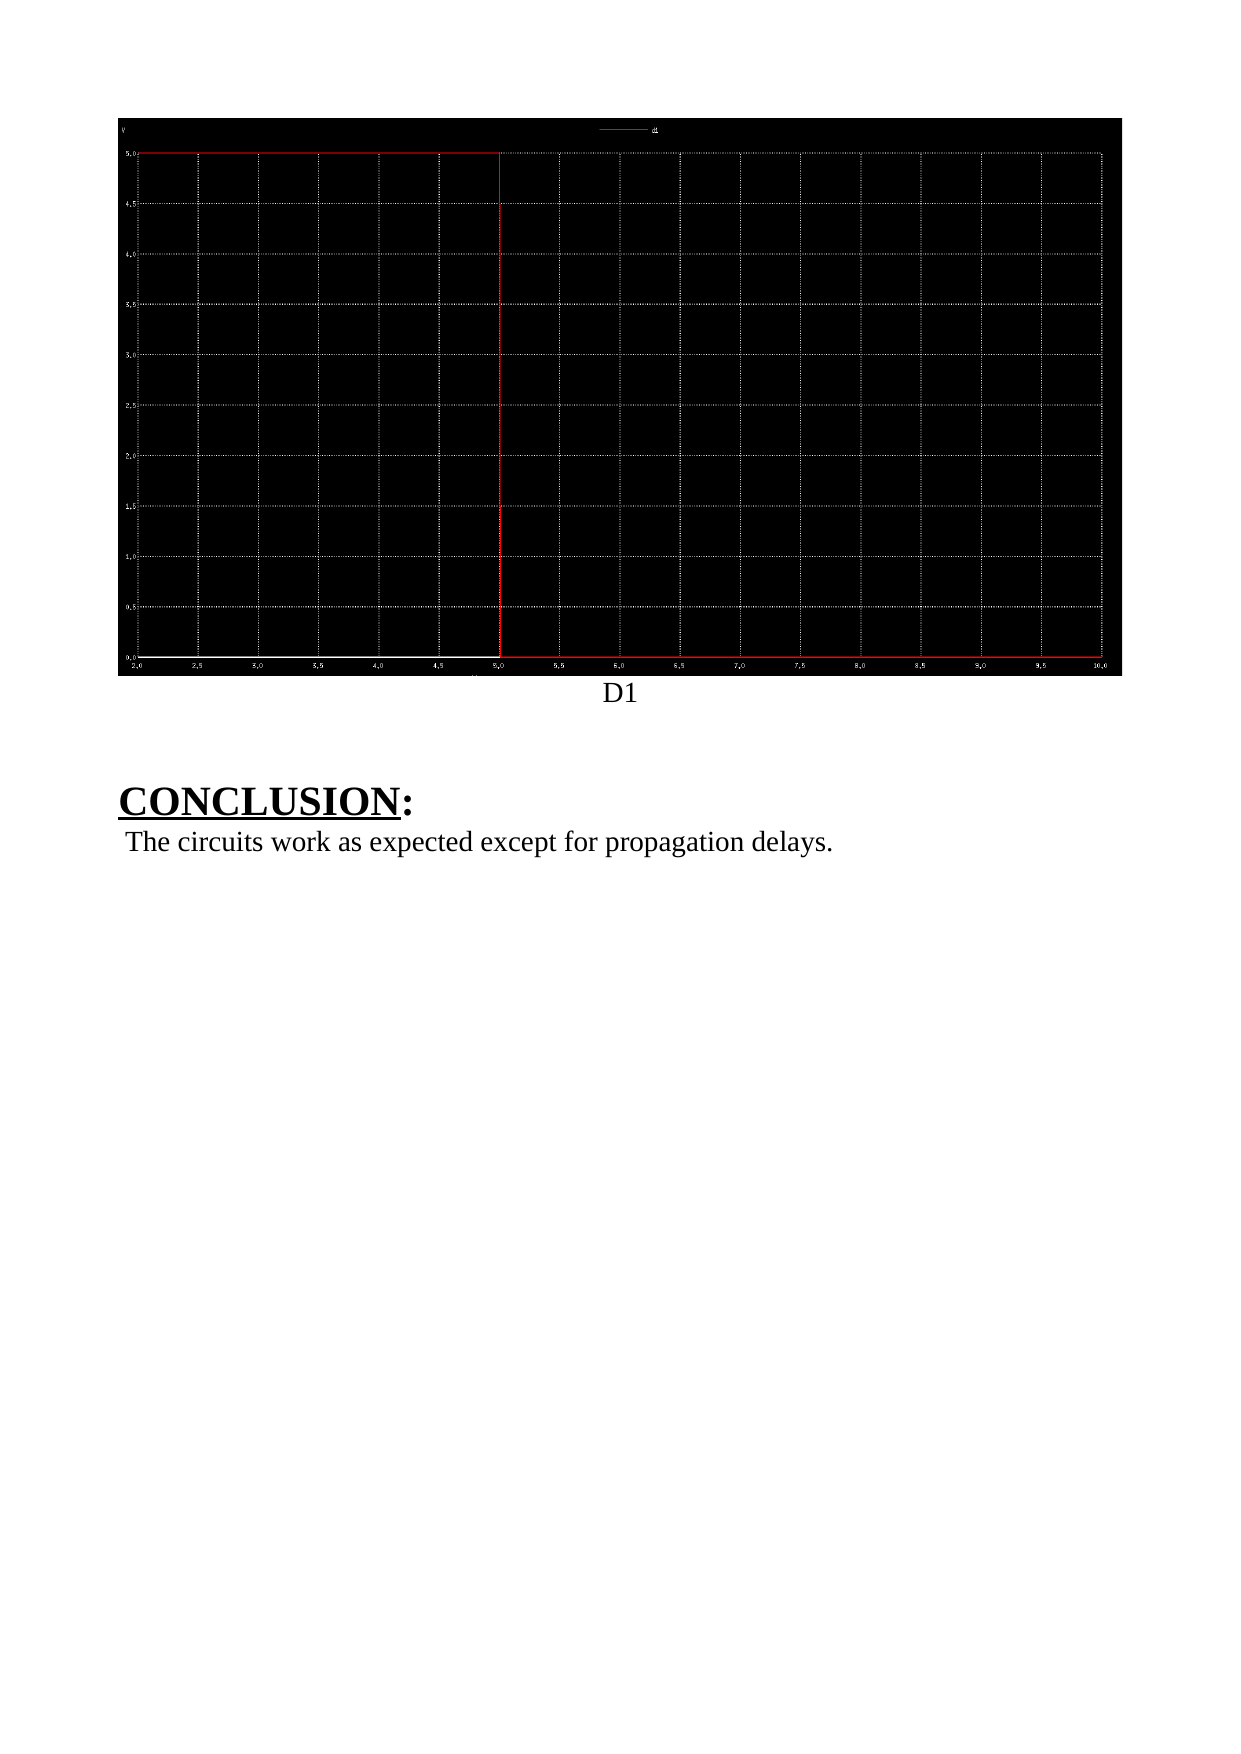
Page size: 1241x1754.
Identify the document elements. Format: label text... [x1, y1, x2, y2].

text The circuits work as expected except for propagation delays. [118, 824, 1122, 857]
text D1 [118, 676, 1122, 709]
text CONCLUSION: [118, 776, 1122, 824]
picture [118, 118, 1123, 676]
